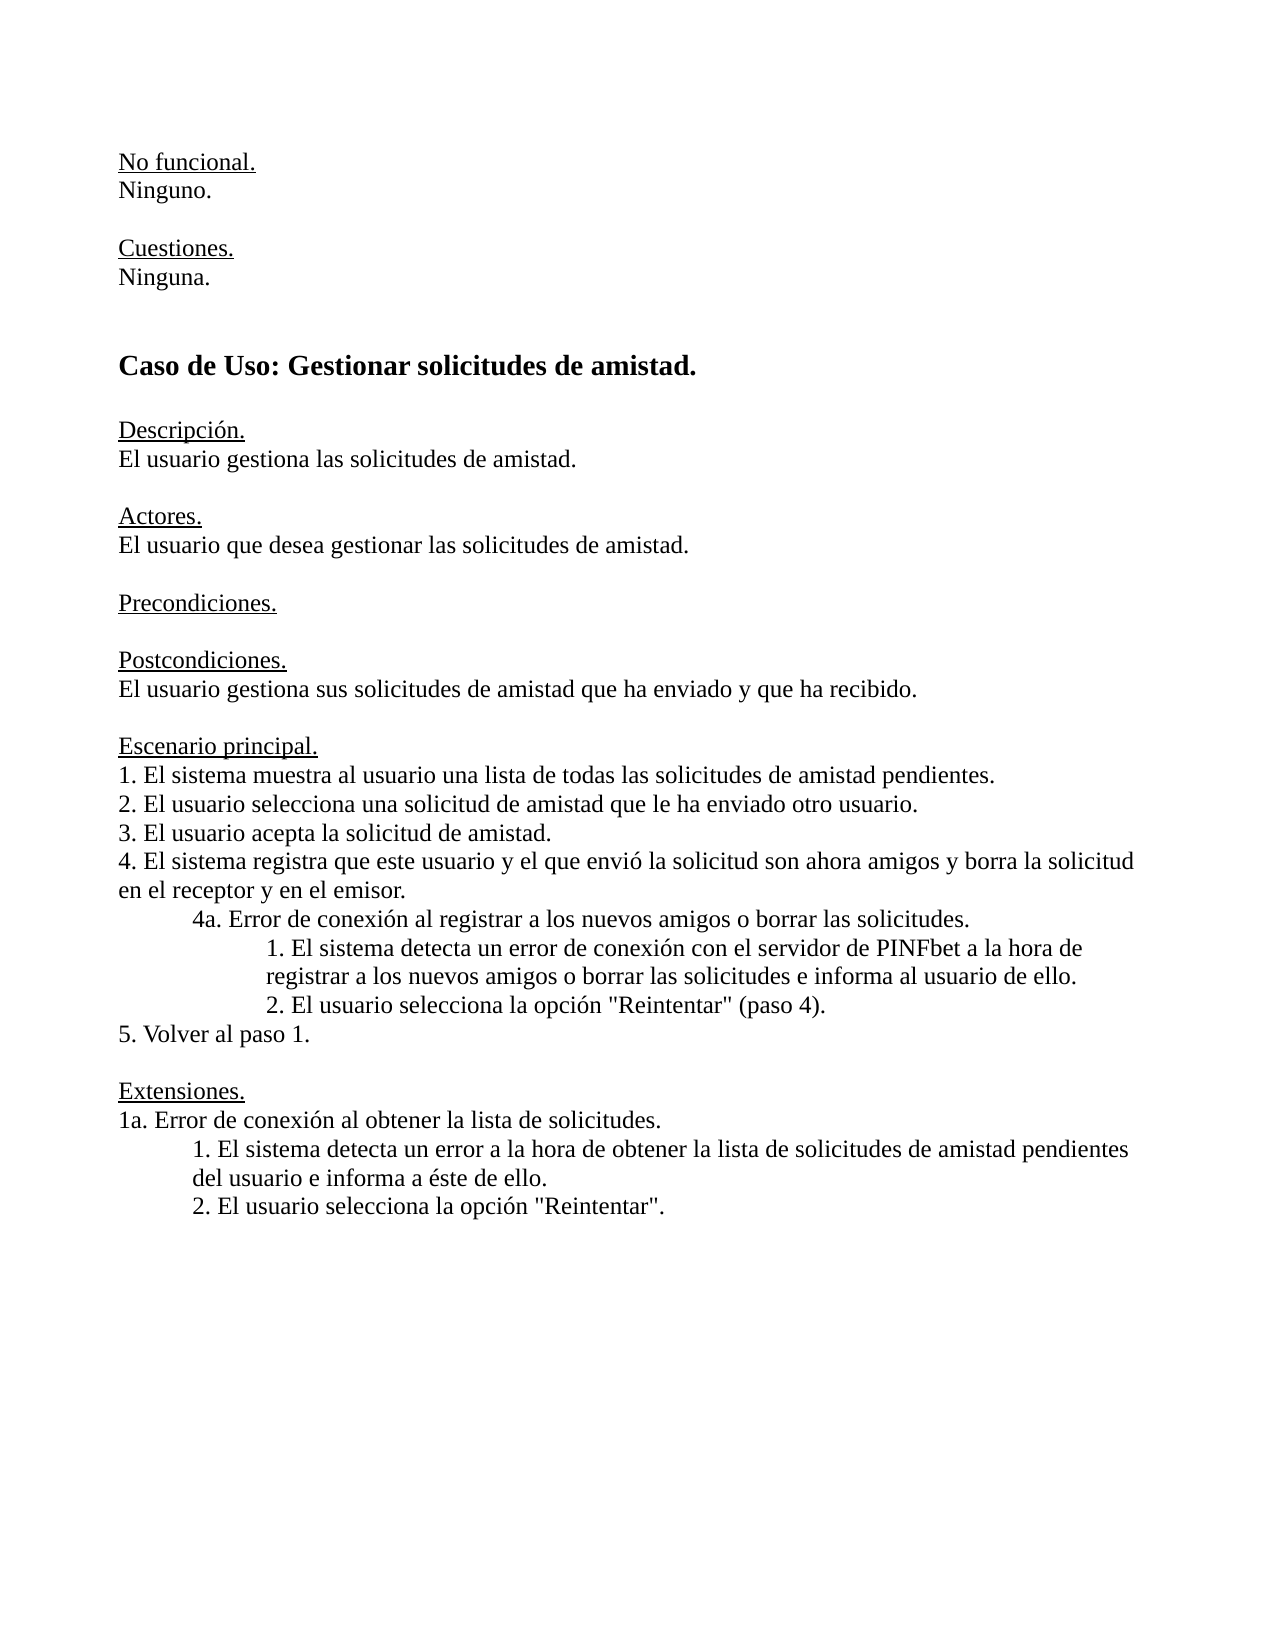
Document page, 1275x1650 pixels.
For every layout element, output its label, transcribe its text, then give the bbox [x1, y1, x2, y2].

text 1. El sistema detecta un error de conexión con el servidor de PINFbet a la hora de registrar a los nuevos amigos o borrar las solicitudes e informa al usuario de ello. [118, 933, 1157, 990]
text No funcional. [118, 147, 1157, 176]
text Escenario principal. [118, 731, 1157, 760]
text 3. El usuario acepta la solicitud de amistad. [118, 818, 1157, 846]
text Cuestiones. [118, 233, 1157, 262]
text El usuario gestiona sus solicitudes de amistad que ha enviado y que ha recibido. [118, 674, 1157, 703]
text 2. El usuario selecciona la opción "Reintentar". [118, 1191, 1157, 1220]
text Ninguno. [118, 176, 1157, 204]
text Descripción. [118, 415, 1157, 444]
text Ninguna. [118, 262, 1157, 291]
text 4a. Error de conexión al registrar a los nuevos amigos o borrar las solicitudes. [118, 904, 1157, 933]
text 1. El sistema muestra al usuario una lista de todas las solicitudes de amistad pendientes. [118, 760, 1157, 789]
text El usuario que desea gestionar las solicitudes de amistad. [118, 530, 1157, 559]
text Precondiciones. [118, 588, 1157, 616]
text 2. El usuario selecciona la opción "Reintentar" (paso 4). [118, 990, 1157, 1019]
text 2. El usuario selecciona una solicitud de amistad que le ha enviado otro usuario. [118, 789, 1157, 818]
text Caso de Uso: Gestionar solicitudes de amistad. [118, 348, 1157, 382]
text Extensiones. [118, 1076, 1157, 1105]
text Postcondiciones. [118, 645, 1157, 674]
text 1. El sistema detecta un error a la hora de obtener la lista de solicitudes de amistad pendientes del usuario e informa a éste de ello. [118, 1134, 1157, 1191]
text El usuario gestiona las solicitudes de amistad. [118, 444, 1157, 473]
text Actores. [118, 501, 1157, 530]
text 5. Volver al paso 1. [118, 1019, 1157, 1048]
text 1a. Error de conexión al obtener la lista de solicitudes. [118, 1105, 1157, 1134]
text 4. El sistema registra que este usuario y el que envió la solicitud son ahora amigos y borra la solicitud en el receptor y en el emisor. [118, 846, 1157, 904]
